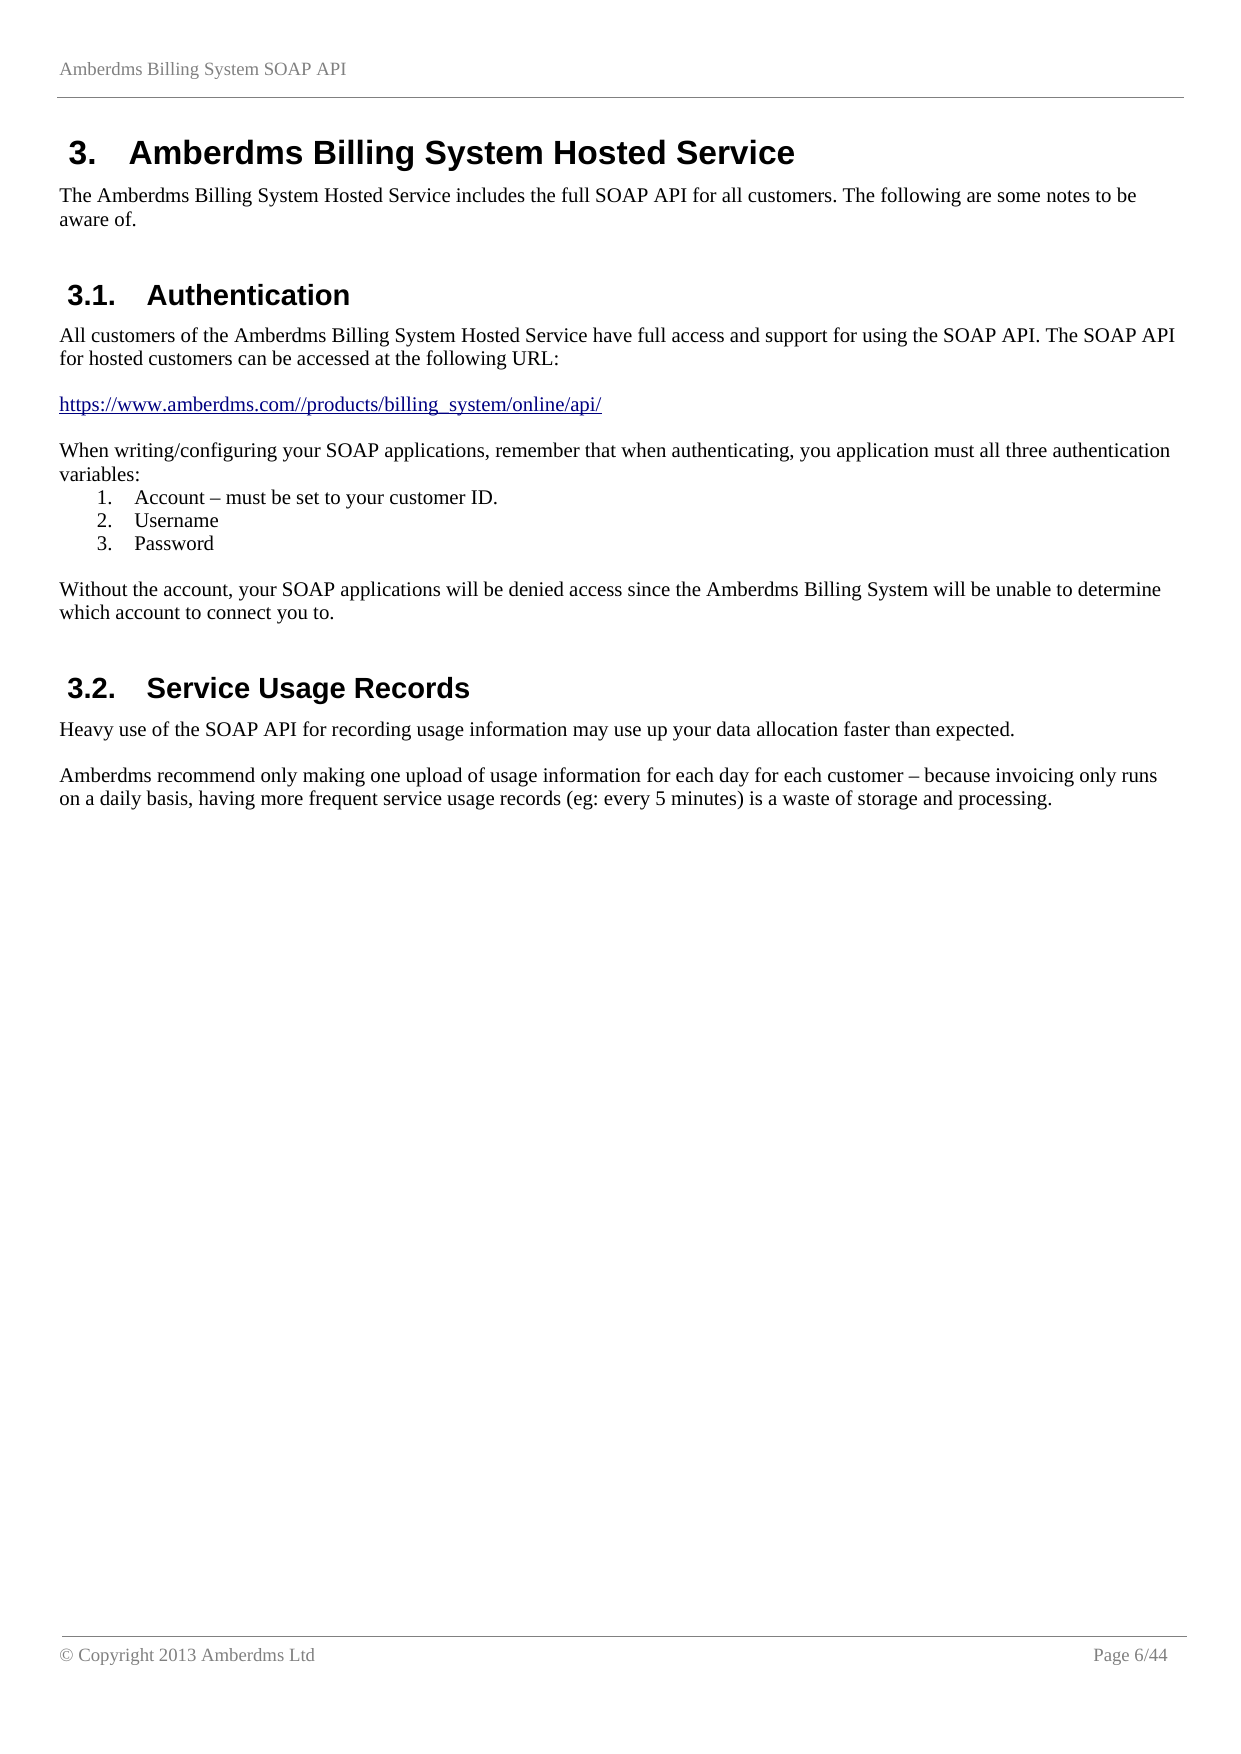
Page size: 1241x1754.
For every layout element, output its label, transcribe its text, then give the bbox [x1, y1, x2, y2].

list Username [97, 509, 1181, 532]
text Without the account, your SOAP applications will be denied access since the Amberdms Billing System will be unable to determine which account to connect you to. [59, 578, 1181, 624]
subtitle Authentication [59, 279, 1181, 311]
subtitle Amberdms Billing System Hosted Service [59, 134, 1181, 172]
text When writing/configuring your SOAP applications, remember that when authenticating, you application must all three authentication variables: [59, 439, 1181, 486]
text Heavy use of the SOAP API for recording usage information may use up your data allocation faster than expected. [59, 718, 1181, 741]
text The Amberdms Billing System Hosted Service includes the full SOAP API for all customers. The following are some notes to be aware of. [59, 184, 1181, 231]
list Account – must be set to your customer ID. [97, 486, 1181, 509]
text All customers of the Amberdms Billing System Hosted Service have full access and support for using the SOAP API. The SOAP API for hosted customers can be accessed at the following URL: [59, 324, 1181, 370]
text https://www.amberdms.com//products/billing_system/online/api/ [59, 393, 1181, 416]
list Password [97, 532, 1181, 555]
subtitle Service Usage Records [59, 672, 1181, 705]
text Amberdms recommend only making one upload of usage information for each day for each customer – because invoicing only runs on a daily basis, having more frequent service usage records (eg: every 5 minutes) is a waste of storage and processing. [59, 764, 1181, 810]
